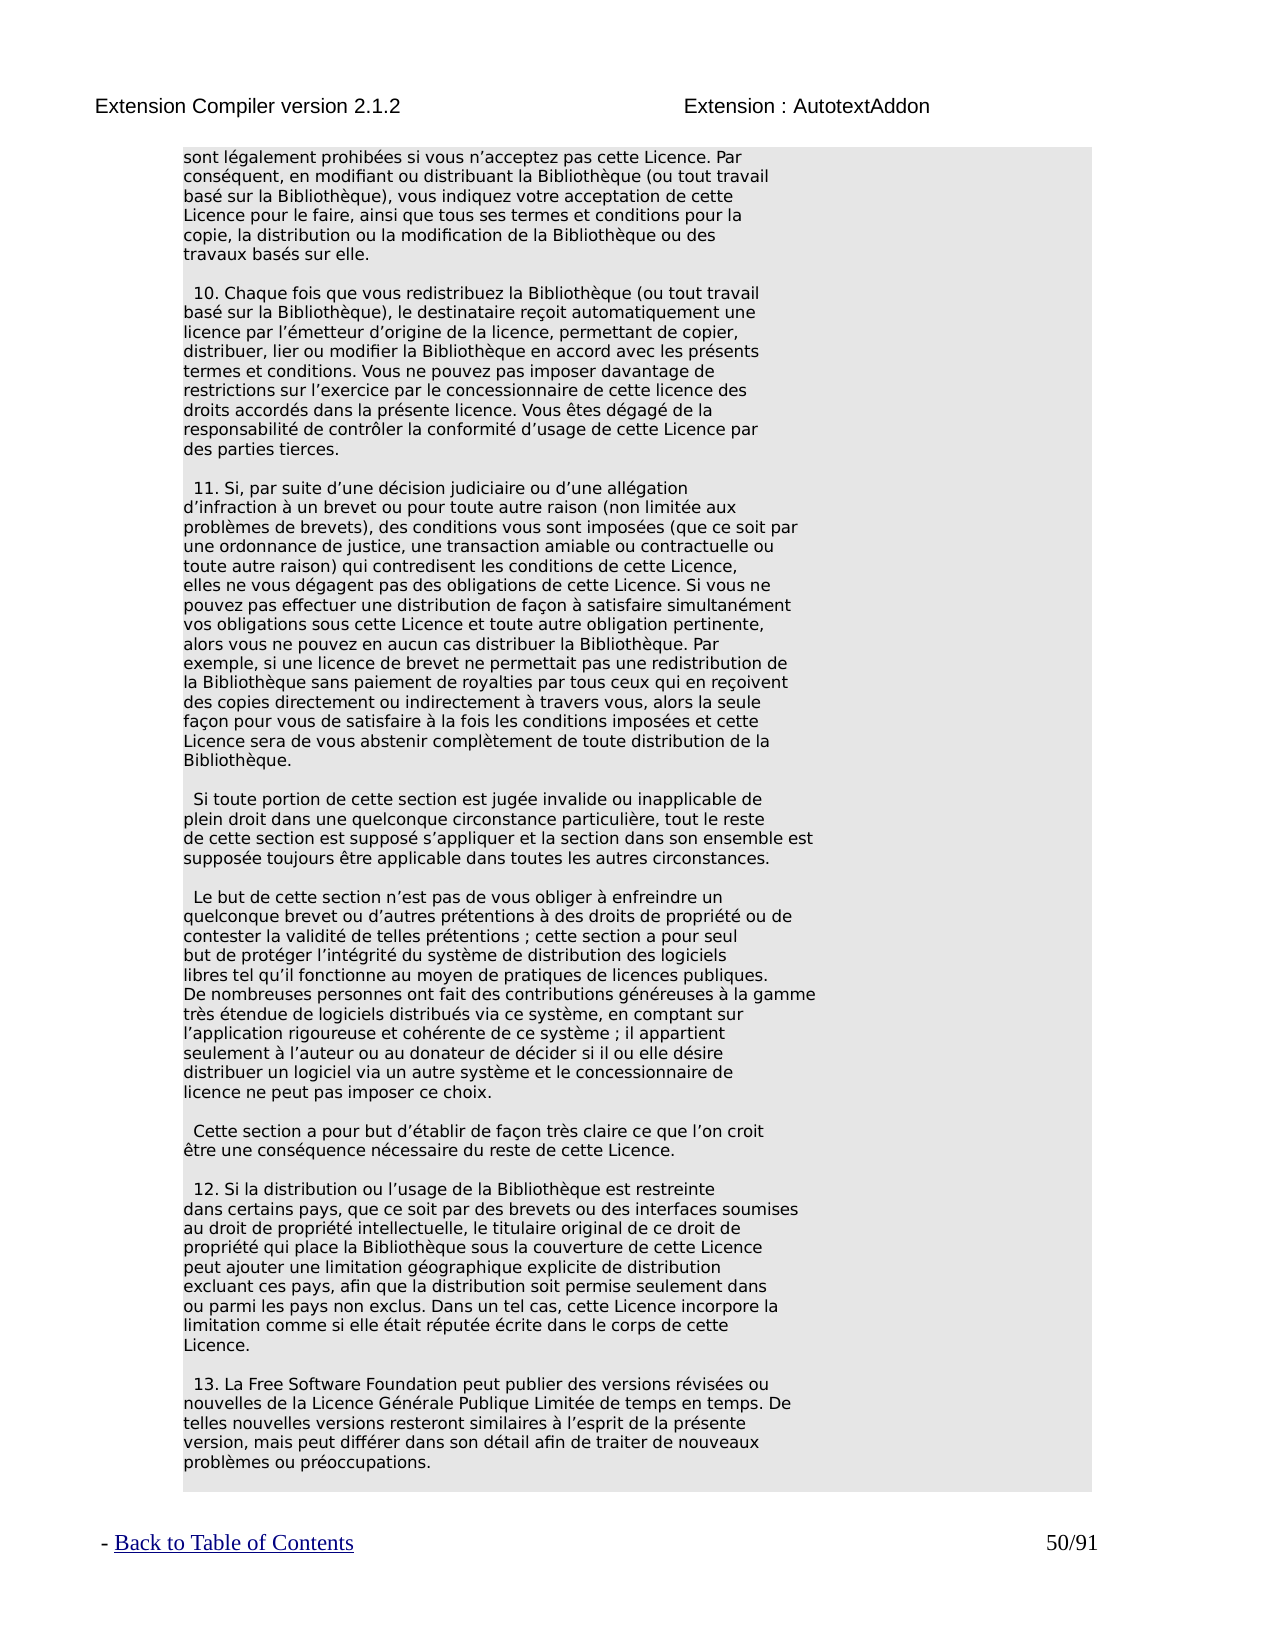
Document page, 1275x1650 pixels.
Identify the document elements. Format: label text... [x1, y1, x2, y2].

text elles ne vous dégagent pas des obligations de cette Licence. Si vous ne [183, 576, 1092, 596]
text travaux basés sur elle. [183, 245, 1092, 264]
text Licence pour le faire, ainsi que tous ses termes et conditions pour la [183, 206, 1092, 225]
text limitation comme si elle était réputée écrite dans le corps de cette [183, 1316, 1092, 1336]
text très étendue de logiciels distribués via ce système, en comptant sur [183, 1004, 1092, 1024]
text problèmes ou préoccupations. [183, 1453, 1092, 1472]
text toute autre raison) qui contredisent les conditions de cette Licence, [183, 557, 1092, 576]
text problèmes de brevets), des conditions vous sont imposées (que ce soit par [183, 518, 1092, 537]
text version, mais peut différer dans son détail afin de traiter de nouveaux [183, 1433, 1092, 1453]
text alors vous ne pouvez en aucun cas distribuer la Bibliothèque. Par [183, 634, 1092, 654]
text responsabilité de contrôler la conformité d’usage de cette Licence par [183, 420, 1092, 440]
text supposée toujours être applicable dans toutes les autres circonstances. [183, 849, 1092, 868]
text licence ne peut pas imposer ce choix. [183, 1082, 1092, 1102]
text 10. Chaque fois que vous redistribuez la Bibliothèque (ou tout travail [183, 284, 1092, 303]
text des parties tierces. [183, 440, 1092, 459]
text 11. Si, par suite d’une décision judiciaire ou d’une allégation [183, 479, 1092, 498]
text termes et conditions. Vous ne pouvez pas imposer davantage de [183, 362, 1092, 381]
text basé sur la Bibliothèque), vous indiquez votre acceptation de cette [183, 186, 1092, 206]
text restrictions sur l’exercice par le concessionnaire de cette licence des [183, 381, 1092, 401]
text conséquent, en modifiant ou distribuant la Bibliothèque (ou tout travail [183, 167, 1092, 186]
text sont légalement prohibées si vous n’acceptez pas cette Licence. Par [183, 147, 1092, 167]
text propriété qui place la Bibliothèque sous la couverture de cette Licence [183, 1238, 1092, 1258]
text De nombreuses personnes ont fait des contributions généreuses à la gamme [183, 985, 1092, 1004]
text excluant ces pays, afin que la distribution soit permise seulement dans [183, 1277, 1092, 1297]
text Le but de cette section n’est pas de vous obliger à enfreindre un [183, 888, 1092, 907]
text de cette section est supposé s’appliquer et la section dans son ensemble est [183, 829, 1092, 849]
text seulement à l’auteur ou au donateur de décider si il ou elle désire [183, 1043, 1092, 1063]
text distribuer un logiciel via un autre système et le concessionnaire de [183, 1063, 1092, 1082]
text une ordonnance de justice, une transaction amiable ou contractuelle ou [183, 537, 1092, 557]
text dans certains pays, que ce soit par des brevets ou des interfaces soumises [183, 1199, 1092, 1219]
text Licence sera de vous abstenir complètement de toute distribution de la [183, 732, 1092, 751]
text Cette section a pour but d’établir de façon très claire ce que l’on croit [183, 1121, 1092, 1141]
text contester la validité de telles prétentions ; cette section a pour seul [183, 927, 1092, 946]
text distribuer, lier ou modifier la Bibliothèque en accord avec les présents [183, 342, 1092, 362]
text vos obligations sous cette Licence et toute autre obligation pertinente, [183, 615, 1092, 634]
text ou parmi les pays non exclus. Dans un tel cas, cette Licence incorpore la [183, 1297, 1092, 1316]
text droits accordés dans la présente licence. Vous êtes dégagé de la [183, 401, 1092, 420]
text l’application rigoureuse et cohérente de ce système ; il appartient [183, 1024, 1092, 1043]
text basé sur la Bibliothèque), le destinataire reçoit automatiquement une [183, 303, 1092, 323]
text Bibliothèque. [183, 751, 1092, 771]
text peut ajouter une limitation géographique explicite de distribution [183, 1258, 1092, 1277]
text libres tel qu’il fonctionne au moyen de pratiques de licences publiques. [183, 966, 1092, 985]
text but de protéger l’intégrité du système de distribution des logiciels [183, 946, 1092, 966]
text 13. La Free Software Foundation peut publier des versions révisées ou [183, 1375, 1092, 1394]
text nouvelles de la Licence Générale Publique Limitée de temps en temps. De [183, 1394, 1092, 1414]
text façon pour vous de satisfaire à la fois les conditions imposées et cette [183, 712, 1092, 732]
text être une conséquence nécessaire du reste de cette Licence. [183, 1141, 1092, 1160]
text pouvez pas effectuer une distribution de façon à satisfaire simultanément [183, 596, 1092, 615]
text licence par l’émetteur d’origine de la licence, permettant de copier, [183, 323, 1092, 342]
text 12. Si la distribution ou l’usage de la Bibliothèque est restreinte [183, 1180, 1092, 1199]
text la Bibliothèque sans paiement de royalties par tous ceux qui en reçoivent [183, 673, 1092, 693]
text d’infraction à un brevet ou pour toute autre raison (non limitée aux [183, 498, 1092, 518]
text Si toute portion de cette section est jugée invalide ou inapplicable de [183, 790, 1092, 810]
text copie, la distribution ou la modification de la Bibliothèque ou des [183, 225, 1092, 245]
text au droit de propriété intellectuelle, le titulaire original de ce droit de [183, 1219, 1092, 1238]
text telles nouvelles versions resteront similaires à l’esprit de la présente [183, 1414, 1092, 1433]
text des copies directement ou indirectement à travers vous, alors la seule [183, 693, 1092, 712]
text exemple, si une licence de brevet ne permettait pas une redistribution de [183, 654, 1092, 673]
text Licence. [183, 1336, 1092, 1355]
text plein droit dans une quelconque circonstance particulière, tout le reste [183, 810, 1092, 829]
text quelconque brevet ou d’autres prétentions à des droits de propriété ou de [183, 907, 1092, 927]
